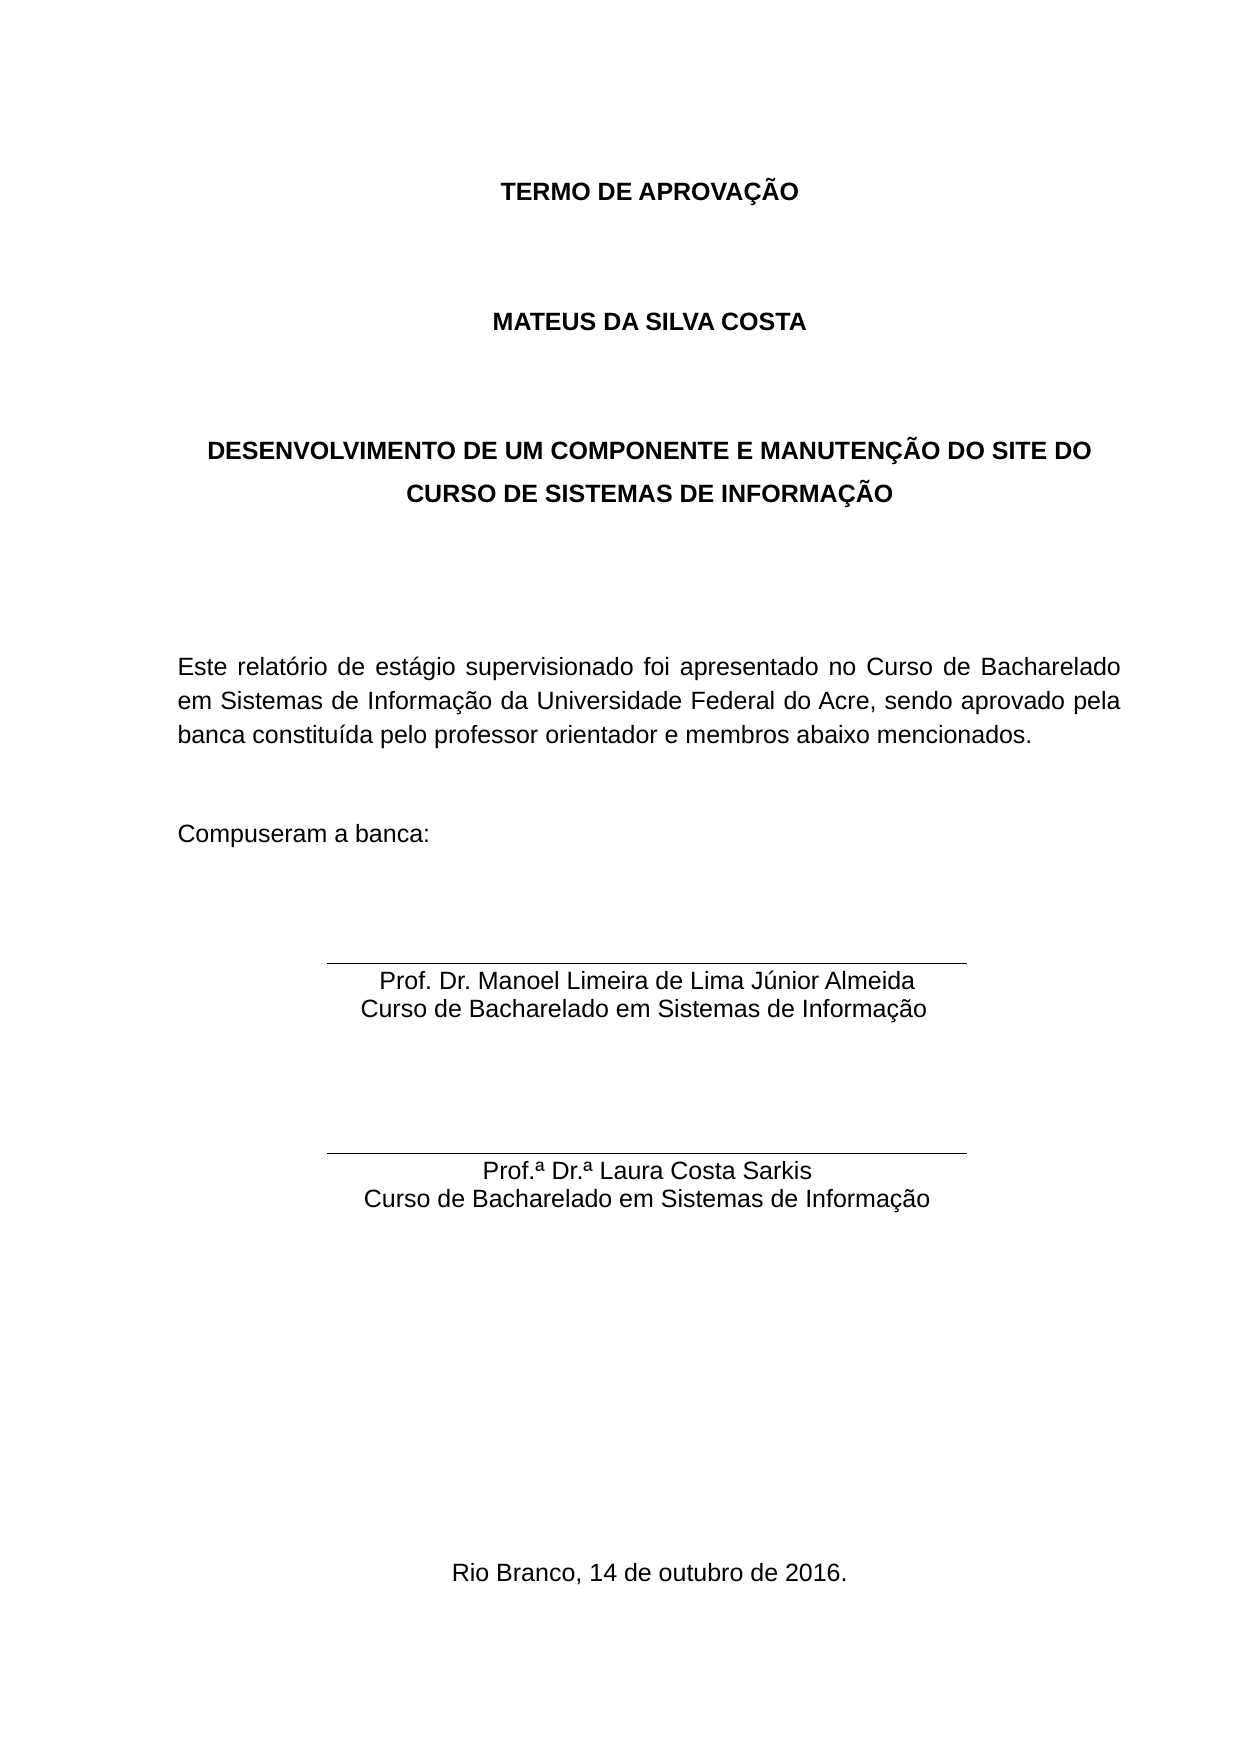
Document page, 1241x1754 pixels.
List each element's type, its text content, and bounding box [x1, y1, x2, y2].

text Este relatório de estágio supervisionado foi apresentado no Curso de Bacharelado em Sistemas de Informação da Universidade Federal do Acre, sendo aprovado pela banca constituída pelo professor orientador e membros abaixo mencionados. [177, 652, 1122, 749]
text Curso de Bacharelado em Sistemas de Informação [327, 1181, 967, 1213]
text TERMO DE APROVAÇÃO [177, 177, 1122, 206]
text Compuseram a banca: [177, 819, 1122, 847]
text Prof.ª Dr.ª Laura Costa Sarkis [327, 1154, 967, 1181]
text Rio Branco, 14 de outubro de 2016. [177, 1558, 1122, 1587]
text DESENVOLVIMENTO DE UM COMPONENTE E MANUTENÇÃO DO SITE DO CURSO DE SISTEMAS DE INFORMAÇÃO [177, 436, 1122, 508]
text Curso de Bacharelado em Sistemas de Informação [327, 991, 967, 1023]
text MATEUS DA SILVA COSTA [177, 307, 1122, 335]
text Prof. Dr. Manoel Limeira de Lima Júnior Almeida [327, 964, 967, 991]
